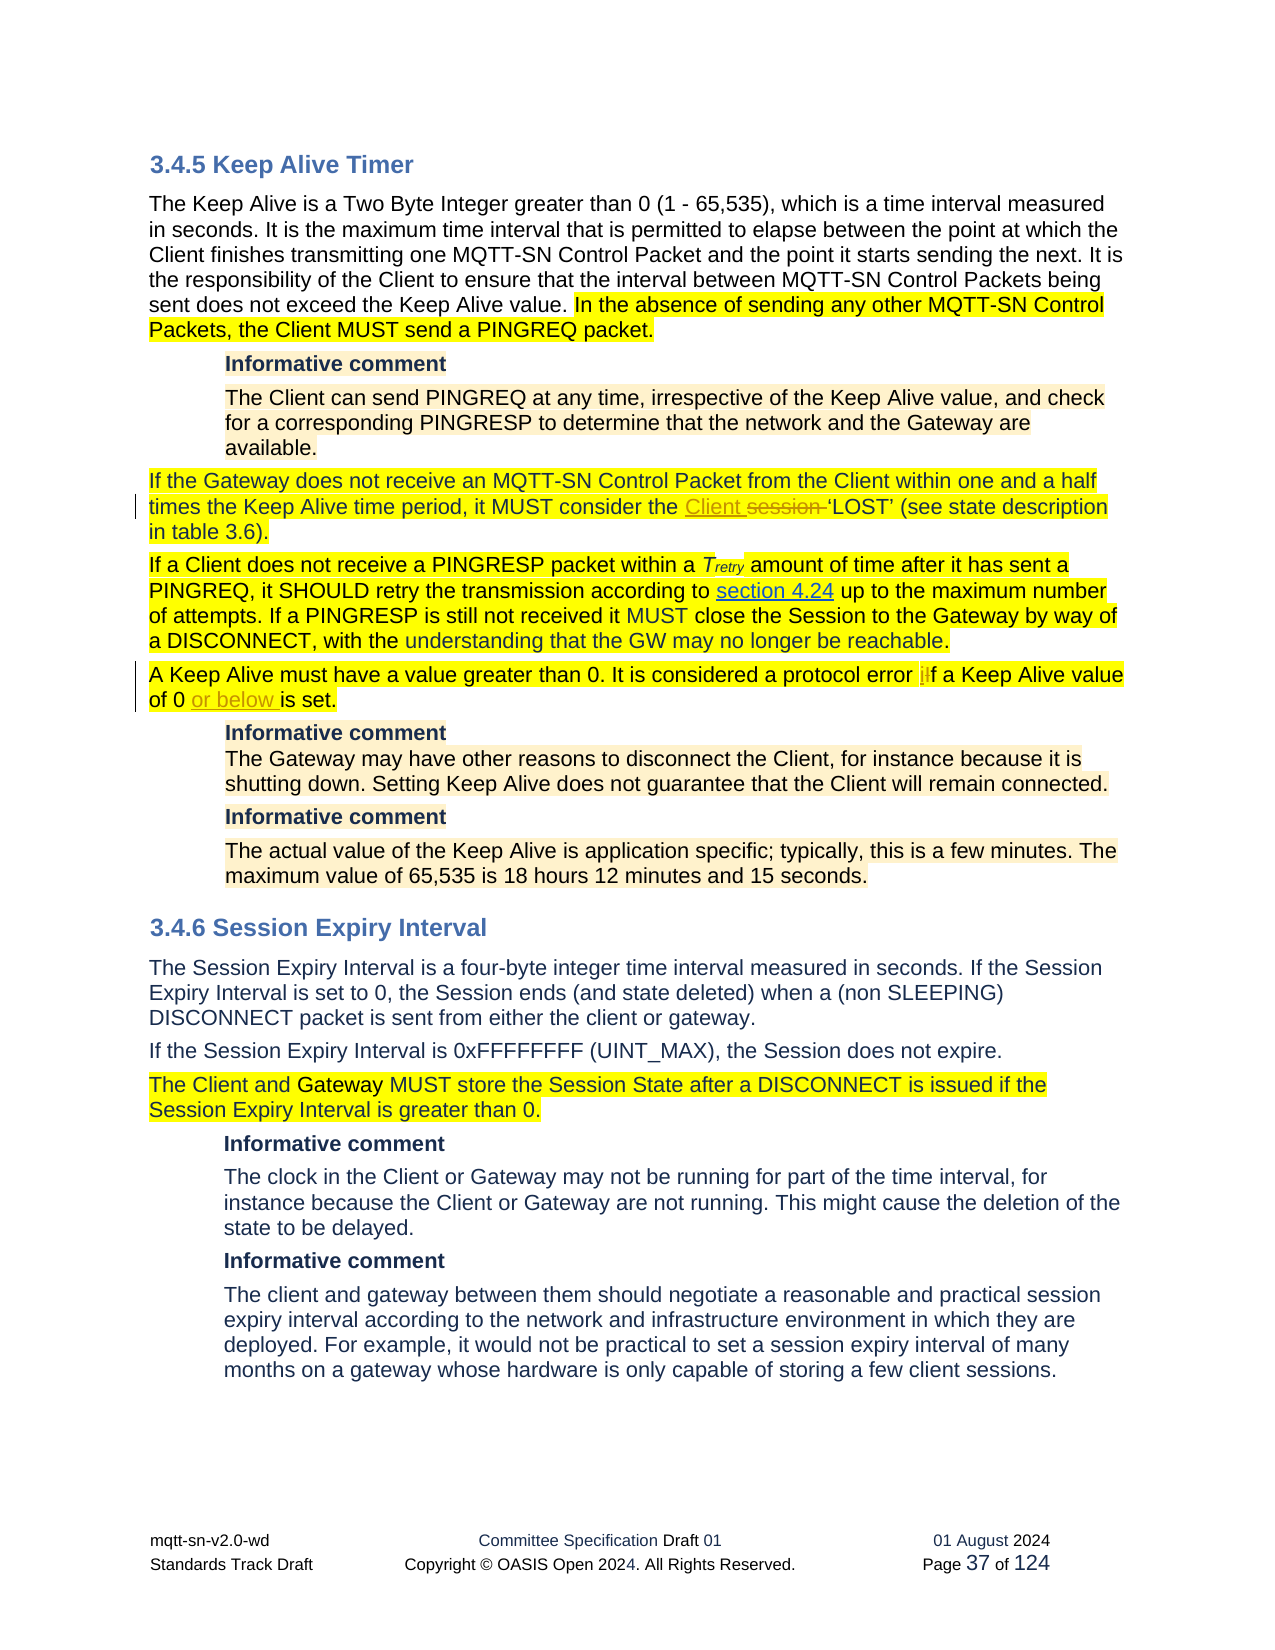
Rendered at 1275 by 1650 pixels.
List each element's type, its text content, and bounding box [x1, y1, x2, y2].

text A Keep Alive must have a value greater than 0. It is considered a protocol error if a Keep Alive value of 0 or below is set. [148, 661, 1124, 712]
text The actual value of the Keep Alive is application specific; typically, this is a few minutes. The maximum value of 65,535 is 18 hours 12 minutes and 15 seconds. [225, 838, 1124, 888]
text The Session Expiry Interval is a four-byte integer time interval measured in seconds. If the Session Expiry Interval is set to 0, the Session ends (and state deleted) when a (non SLEEPING) DISCONNECT packet is sent from either the client or gateway. [148, 954, 1124, 1030]
text If a Client does not receive a PINGRESP packet within a Tretry amount of time after it has sent a PINGREQ, it SHOULD retry the transmission according to section 4.24 up to the maximum number of attempts. If a PINGRESP is still not received it MUST close the Session to the Gateway by way of a DISCONNECT, with the understanding that the GW may no longer be reachable. [148, 552, 1124, 653]
text The Client can send PINGREQ at any time, irrespective of the Keep Alive value, and check for a corresponding PINGRESP to determine that the network and the Gateway are available. [225, 384, 1124, 460]
text Informative comment [225, 804, 1124, 829]
subtitle 3.4.6 Session Expiry Interval [150, 913, 1124, 942]
text The clock in the Client or Gateway may not be running for part of the time interval, for instance because the Client or Gateway are not running. This might cause the deletion of the state to be delayed. [223, 1164, 1124, 1240]
text If the Session Expiry Interval is 0xFFFFFFFF (UINT_MAX), the Session does not expire. [148, 1038, 1124, 1063]
text The Keep Alive is a Two Byte Integer greater than 0 (1 - 65,535), which is a time interval measured in seconds. It is the maximum time interval that is permitted to elapse between the point at which the Client finishes transmitting one MQTT-SN Control Packet and the point it starts sending the next. It is the responsibility of the Client to ensure that the interval between MQTT-SN Control Packets being sent does not exceed the Keep Alive value. In the absence of sending any other MQTT-SN Control Packets, the Client MUST send a PINGREQ packet. [148, 191, 1124, 342]
text The Client and Gateway MUST store the Session State after a DISCONNECT is issued if the Session Expiry Interval is greater than 0. [148, 1072, 1124, 1122]
text Informative comment The Gateway may have other reasons to disconnect the Client, for instance because it is shutting down. Setting Keep Alive does not guarantee that the Client will remain connected. [225, 720, 1124, 796]
text The client and gateway between them should negotiate a reasonable and practical session expiry interval according to the network and infrastructure environment in which they are deployed. For example, it would not be practical to set a session expiry interval of many months on a gateway whose hardware is only capable of storing a few client sessions. [223, 1282, 1124, 1382]
text Informative comment [223, 1248, 1124, 1273]
text Informative comment [225, 351, 1124, 376]
text If the Gateway does not receive an MQTT-SN Control Packet from the Client within one and a half times the Keep Alive time period, it MUST consider the Client ‘LOST’ (see state description in table 3.6). [148, 468, 1124, 544]
subtitle 3.4.5 Keep Alive Timer [150, 150, 1124, 179]
text Informative comment [223, 1131, 1124, 1156]
